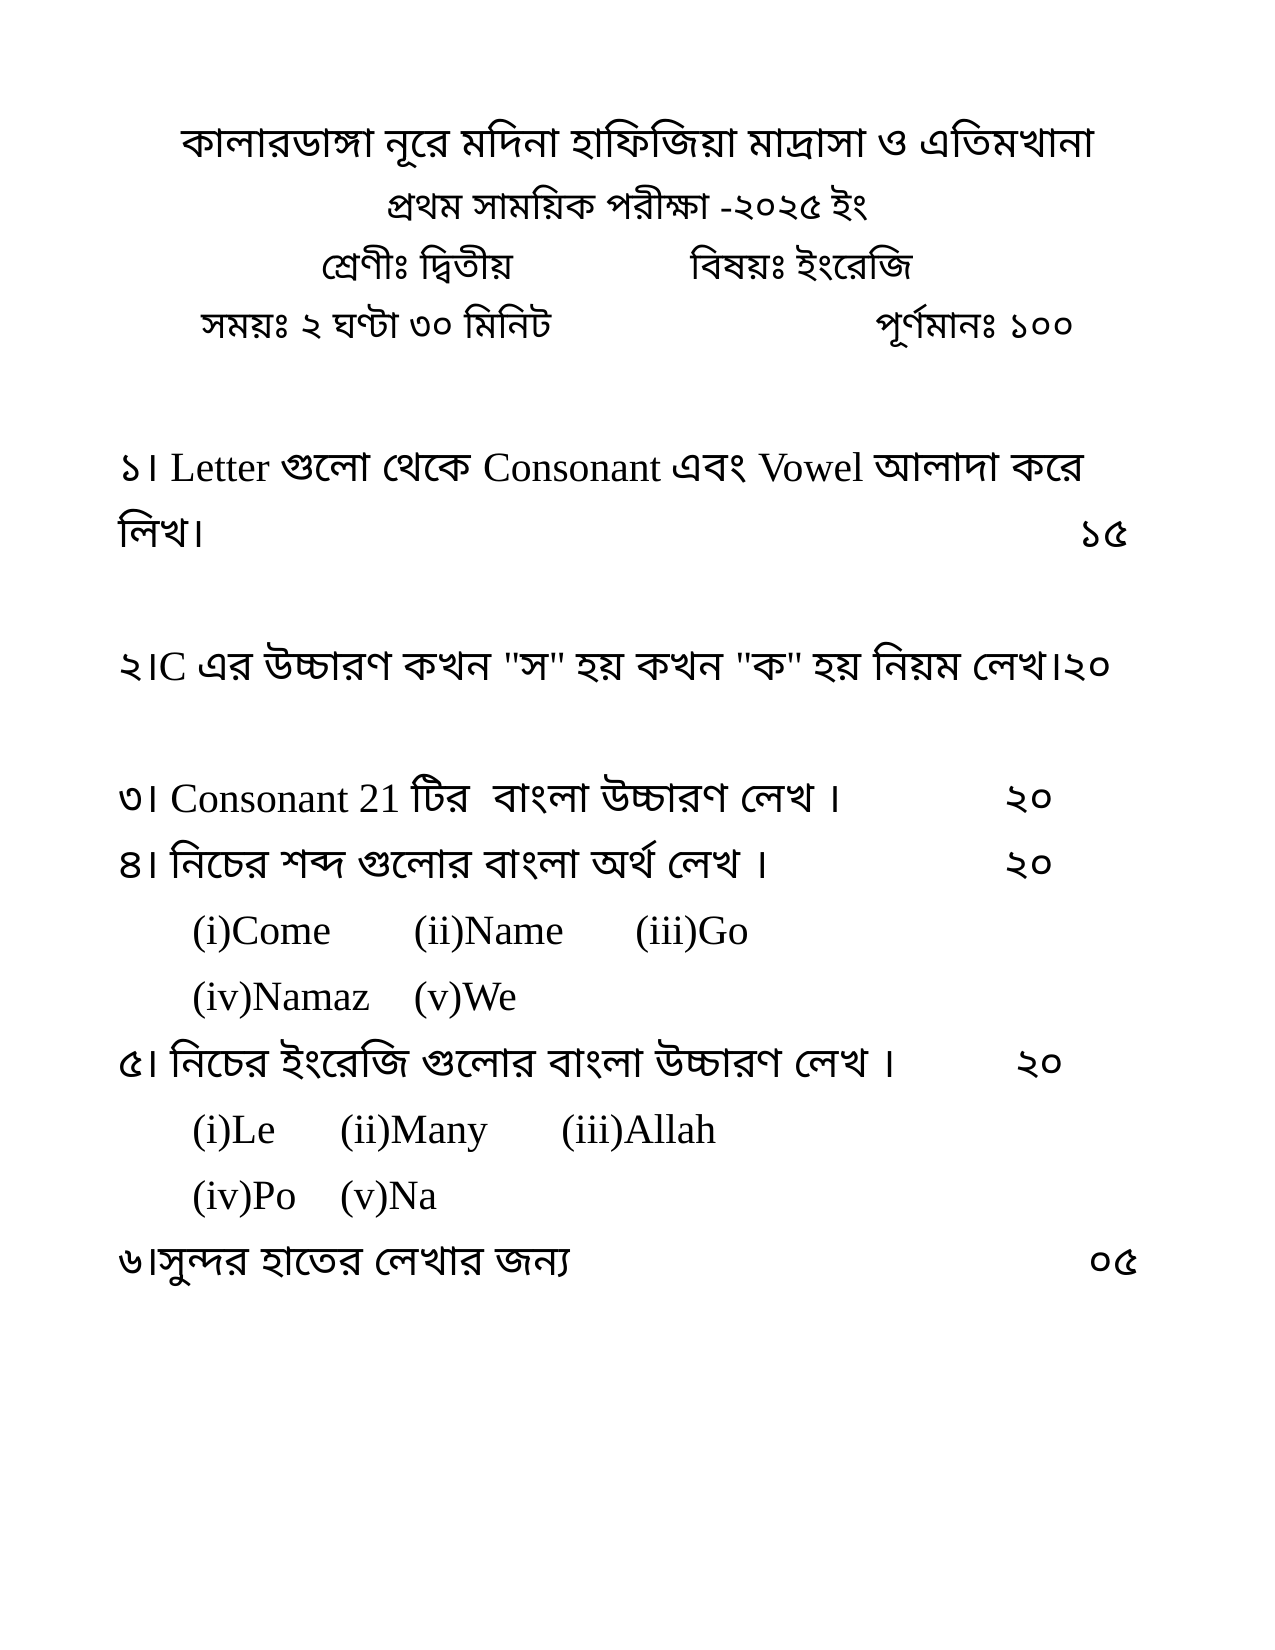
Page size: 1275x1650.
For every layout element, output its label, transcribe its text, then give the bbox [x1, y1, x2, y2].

text ২।C এর উচ্চারণ কখন "স" হয় কখন "ক" হয় নিয়ম লেখ।২০ [118, 641, 1157, 689]
text ৫। নিচের ইংরেজি গুলোর বাংলা উচ্চারণ লেখ । ২০ [118, 1038, 1157, 1086]
text ১। Letter গুলো থেকে Consonant এবং Vowel আলাদা করে লিখ। ১৫ [118, 443, 1157, 557]
text ৬।সুন্দর হাতের লেখার জন্য ০৫ [118, 1236, 1157, 1284]
text ৩। Consonant 21 টির বাংলা উচ্চারণ লেখ । ২০ [118, 773, 1157, 821]
text (iv)Namaz (v)We [118, 972, 1157, 1020]
text (iv)Po (v)Na [118, 1170, 1157, 1218]
text ৪। নিচের শব্দ গুলোর বাংলা অর্থ লেখ । ২০ [118, 839, 1157, 888]
text (i)Le (ii)Many (iii)Allah [118, 1104, 1157, 1152]
text (i)Come (ii)Name (iii)Go [118, 906, 1157, 954]
